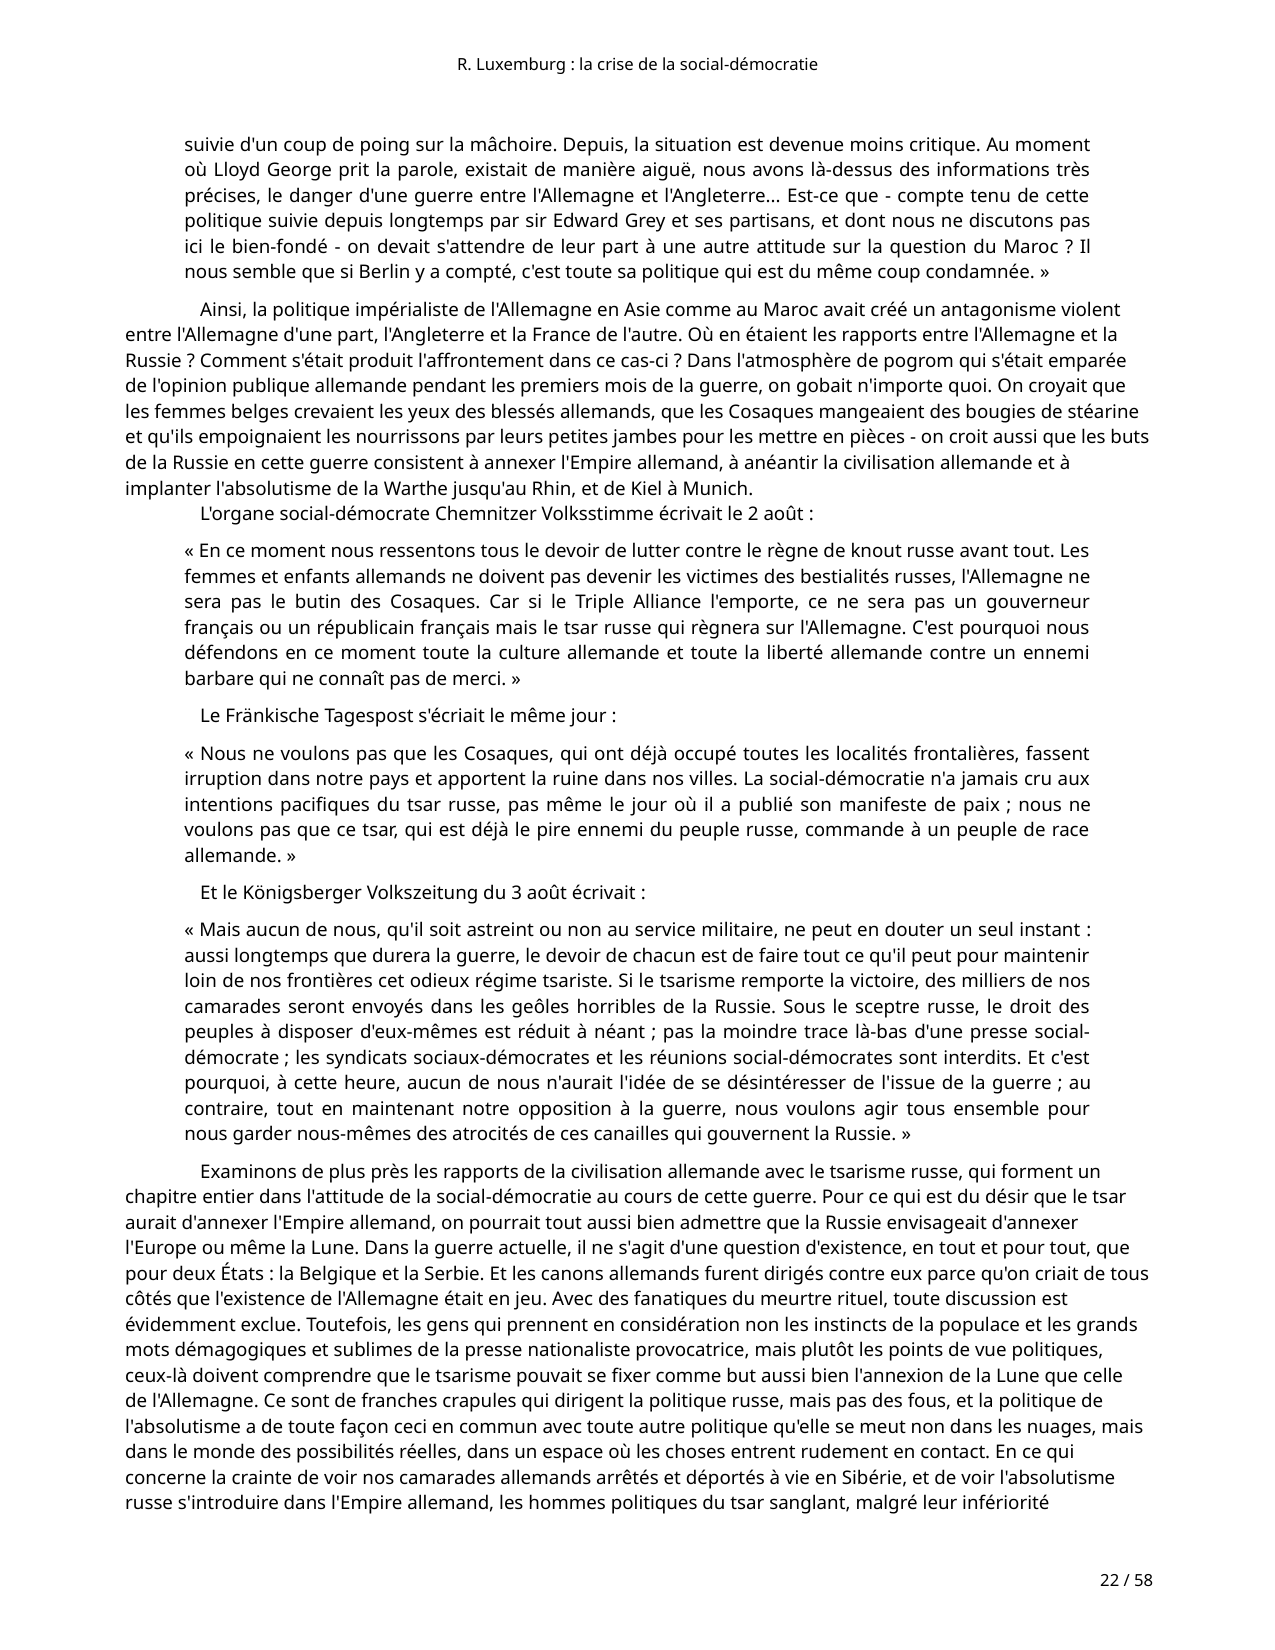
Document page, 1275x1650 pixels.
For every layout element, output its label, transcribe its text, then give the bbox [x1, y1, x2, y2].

text L'organe social-démocrate Chemnitzer Volksstimme écrivait le 2 août : [125, 500, 1150, 526]
text « Nous ne voulons pas que les Cosaques, qui ont déjà occupé toutes les localités frontalières, fassent irruption dans notre pays et apportent la ruine dans nos villes. La social-démocratie n'a jamais cru aux intentions pacifiques du tsar russe, pas même le jour où il a publié son manifeste de paix ; nous ne voulons pas que ce tsar, qui est déjà le pire ennemi du peuple russe, commande à un peuple de race allemande. » [184, 740, 1091, 867]
text Le Fränkische Tagespost s'écriait le même jour : [125, 702, 1150, 728]
text Examinons de plus près les rapports de la civilisation allemande avec le tsarisme russe, qui forment un chapitre entier dans l'attitude de la social-démocratie au cours de cette guerre. Pour ce qui est du désir que le tsar aurait d'annexer l'Empire allemand, on pourrait tout aussi bien admettre que la Russie envisageait d'annexer l'Europe ou même la Lune. Dans la guerre actuelle, il ne s'agit d'une question d'existence, en tout et pour tout, que pour deux États : la Belgique et la Serbie. Et les canons allemands furent dirigés contre eux parce qu'on criait de tous côtés que l'existence de l'Allemagne était en jeu. Avec des fanatiques du meurtre rituel, toute discussion est évidemment exclue. Toutefois, les gens qui prennent en considération non les instincts de la populace et les grands mots démagogiques et sublimes de la presse nationaliste provocatrice, mais plutôt les points de vue politiques, ceux-là doivent comprendre que le tsarisme pouvait se fixer comme but aussi bien l'annexion de la Lune que celle de l'Allemagne. Ce sont de franches crapules qui dirigent la politique russe, mais pas des fous, et la politique de l'absolutisme a de toute façon ceci en commun avec toute autre politique qu'elle se meut non dans les nuages, mais dans le monde des possibilités réelles, dans un espace où les choses entrent rudement en contact. En ce qui concerne la crainte de voir nos camarades allemands arrêtés et déportés à vie en Sibérie, et de voir l'absolutisme russe s'introduire dans l'Empire allemand, les hommes politiques du tsar sanglant, malgré leur infériorité [125, 1158, 1150, 1515]
text Ainsi, la politique impérialiste de l'Allemagne en Asie comme au Maroc avait créé un antagonisme violent entre l'Allemagne d'une part, l'Angleterre et la France de l'autre. Où en étaient les rapports entre l'Allemagne et la Russie ? Comment s'était produit l'affrontement dans ce cas-ci ? Dans l'atmosphère de pogrom qui s'était emparée de l'opinion publique allemande pendant les premiers mois de la guerre, on gobait n'importe quoi. On croyait que les femmes belges crevaient les yeux des blessés allemands, que les Cosaques mangeaient des bougies de stéarine et qu'ils empoignaient les nourrissons par leurs petites jambes pour les mettre en pièces - on croit aussi que les buts de la Russie en cette guerre consistent à annexer l'Empire allemand, à anéantir la civilisation allemande et à implanter l'absolutisme de la Warthe jusqu'au Rhin, et de Kiel à Munich. [125, 296, 1150, 500]
text Et le Königsberger Volkszeitung du 3 août écrivait : [125, 879, 1150, 905]
text « En ce moment nous ressentons tous le devoir de lutter contre le règne de knout russe avant tout. Les femmes et enfants allemands ne doivent pas devenir les victimes des bestialités russes, l'Allemagne ne sera pas le butin des Cosaques. Car si le Triple Alliance l'emporte, ce ne sera pas un gouverneur français ou un républicain français mais le tsar russe qui règnera sur l'Allemagne. C'est pourquoi nous défendons en ce moment toute la culture allemande et toute la liberté allemande contre un ennemi barbare qui ne connaît pas de merci. » [184, 538, 1091, 691]
text suivie d'un coup de poing sur la mâchoire. Depuis, la situation est devenue moins critique. Au moment où Lloyd George prit la parole, existait de manière aiguë, nous avons là-dessus des informations très précises, le danger d'une guerre entre l'Allemagne et l'Angleterre... Est-ce que - compte tenu de cette politique suivie depuis longtemps par sir Edward Grey et ses partisans, et dont nous ne discutons pas ici le bien-fondé - on devait s'attendre de leur part à une autre attitude sur la question du Maroc ? Il nous semble que si Berlin y a compté, c'est toute sa politique qui est du même coup condamnée. » [184, 131, 1091, 284]
text « Mais aucun de nous, qu'il soit astreint ou non au service militaire, ne peut en douter un seul instant : aussi longtemps que durera la guerre, le devoir de chacun est de faire tout ce qu'il peut pour maintenir loin de nos frontières cet odieux régime tsariste. Si le tsarisme remporte la victoire, des milliers de nos camarades seront envoyés dans les geôles horribles de la Russie. Sous le sceptre russe, le droit des peuples à disposer d'eux-mêmes est réduit à néant ; pas la moindre trace là-bas d'une presse social-démocrate ; les syndicats sociaux-démocrates et les réunions social-démocrates sont interdits. Et c'est pourquoi, à cette heure, aucun de nous n'aurait l'idée de se désintéresser de l'issue de la guerre ; au contraire, tout en maintenant notre opposition à la guerre, nous voulons agir tous ensemble pour nous garder nous-mêmes des atrocités de ces canailles qui gouvernent la Russie. » [184, 916, 1091, 1146]
